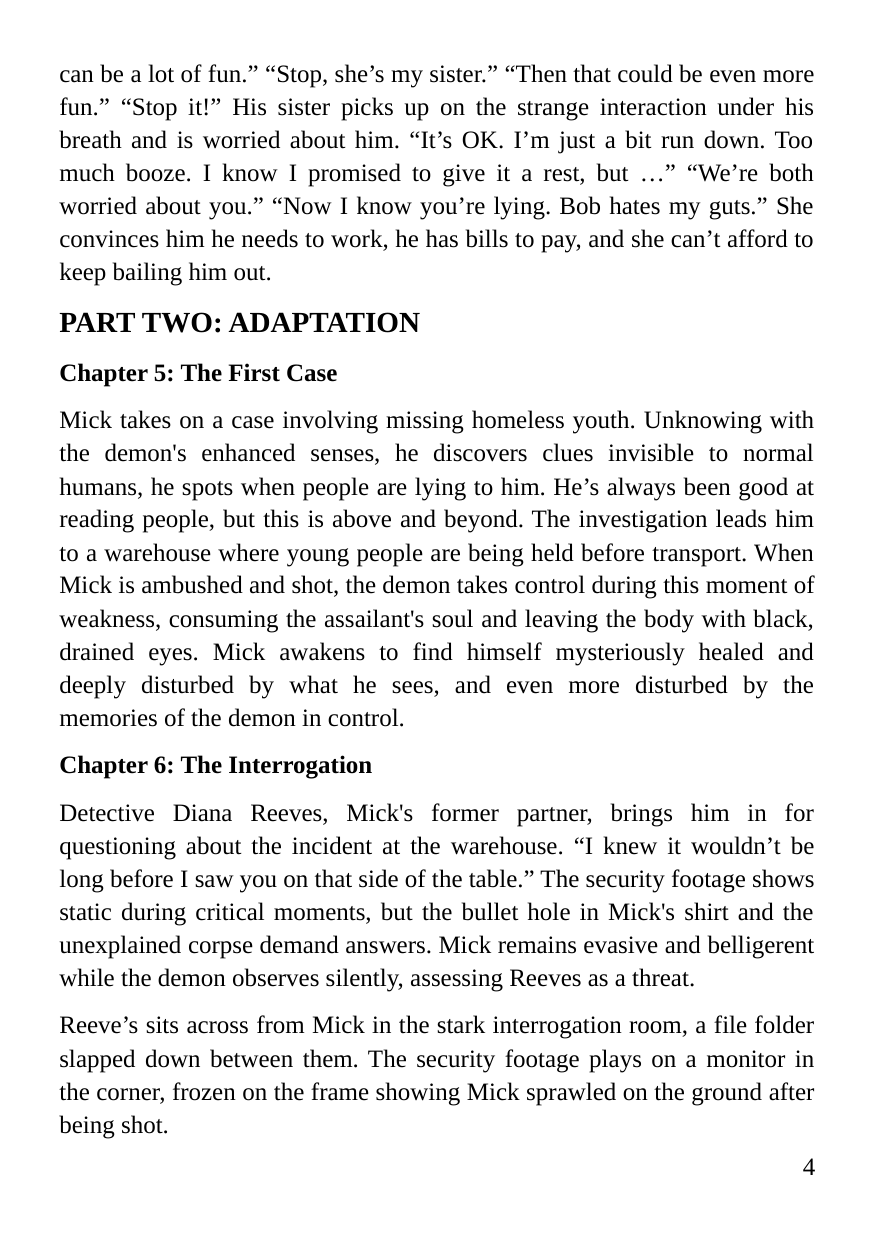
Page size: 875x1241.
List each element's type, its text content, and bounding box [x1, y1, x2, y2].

subtitle Chapter 6: The Interrogation [59, 750, 815, 779]
text Detective Diana Reeves, Mick's former partner, brings him in for questioning about the incident at the warehouse. “I knew it wouldn’t be long before I saw you on that side of the table.” The security footage shows static during critical moments, but the bullet hole in Mick's shirt and the unexplained corpse demand answers. Mick remains evasive and belligerent while the demon observes silently, assessing Reeves as a threat. [59, 798, 815, 992]
text Mick takes on a case involving missing homeless youth. Unknowing with the demon's enhanced senses, he discovers clues invisible to normal humans, he spots when people are lying to him. He’s always been good at reading people, but this is above and beyond. The investigation leads him to a warehouse where young people are being held before transport. When Mick is ambushed and shot, the demon takes control during this moment of weakness, consuming the assailant's soul and leaving the body with black, drained eyes. Mick awakens to find himself mysteriously healed and deeply disturbed by what he sees, and even more disturbed by the memories of the demon in control. [59, 406, 815, 731]
subtitle Chapter 5: The First Case [59, 358, 815, 387]
text Reeve’s sits across from Mick in the stark interrogation room, a file folder slapped down between them. The security footage plays on a monitor in the corner, frozen on the frame showing Mick sprawled on the ground after being shot. [59, 1011, 815, 1138]
subtitle PART TWO: ADAPTATION [59, 305, 815, 338]
text can be a lot of fun.” “Stop, she’s my sister.” “Then that could be even more fun.” “Stop it!” His sister picks up on the strange interaction under his breath and is worried about him. “It’s OK. I’m just a bit run down. Too much booze. I know I promised to give it a rest, but …” “We’re both worried about you.” “Now I know you’re lying. Bob hates my guts.” She convinces him he needs to work, he has bills to pay, and she can’t afford to keep bailing him out. [59, 59, 815, 286]
